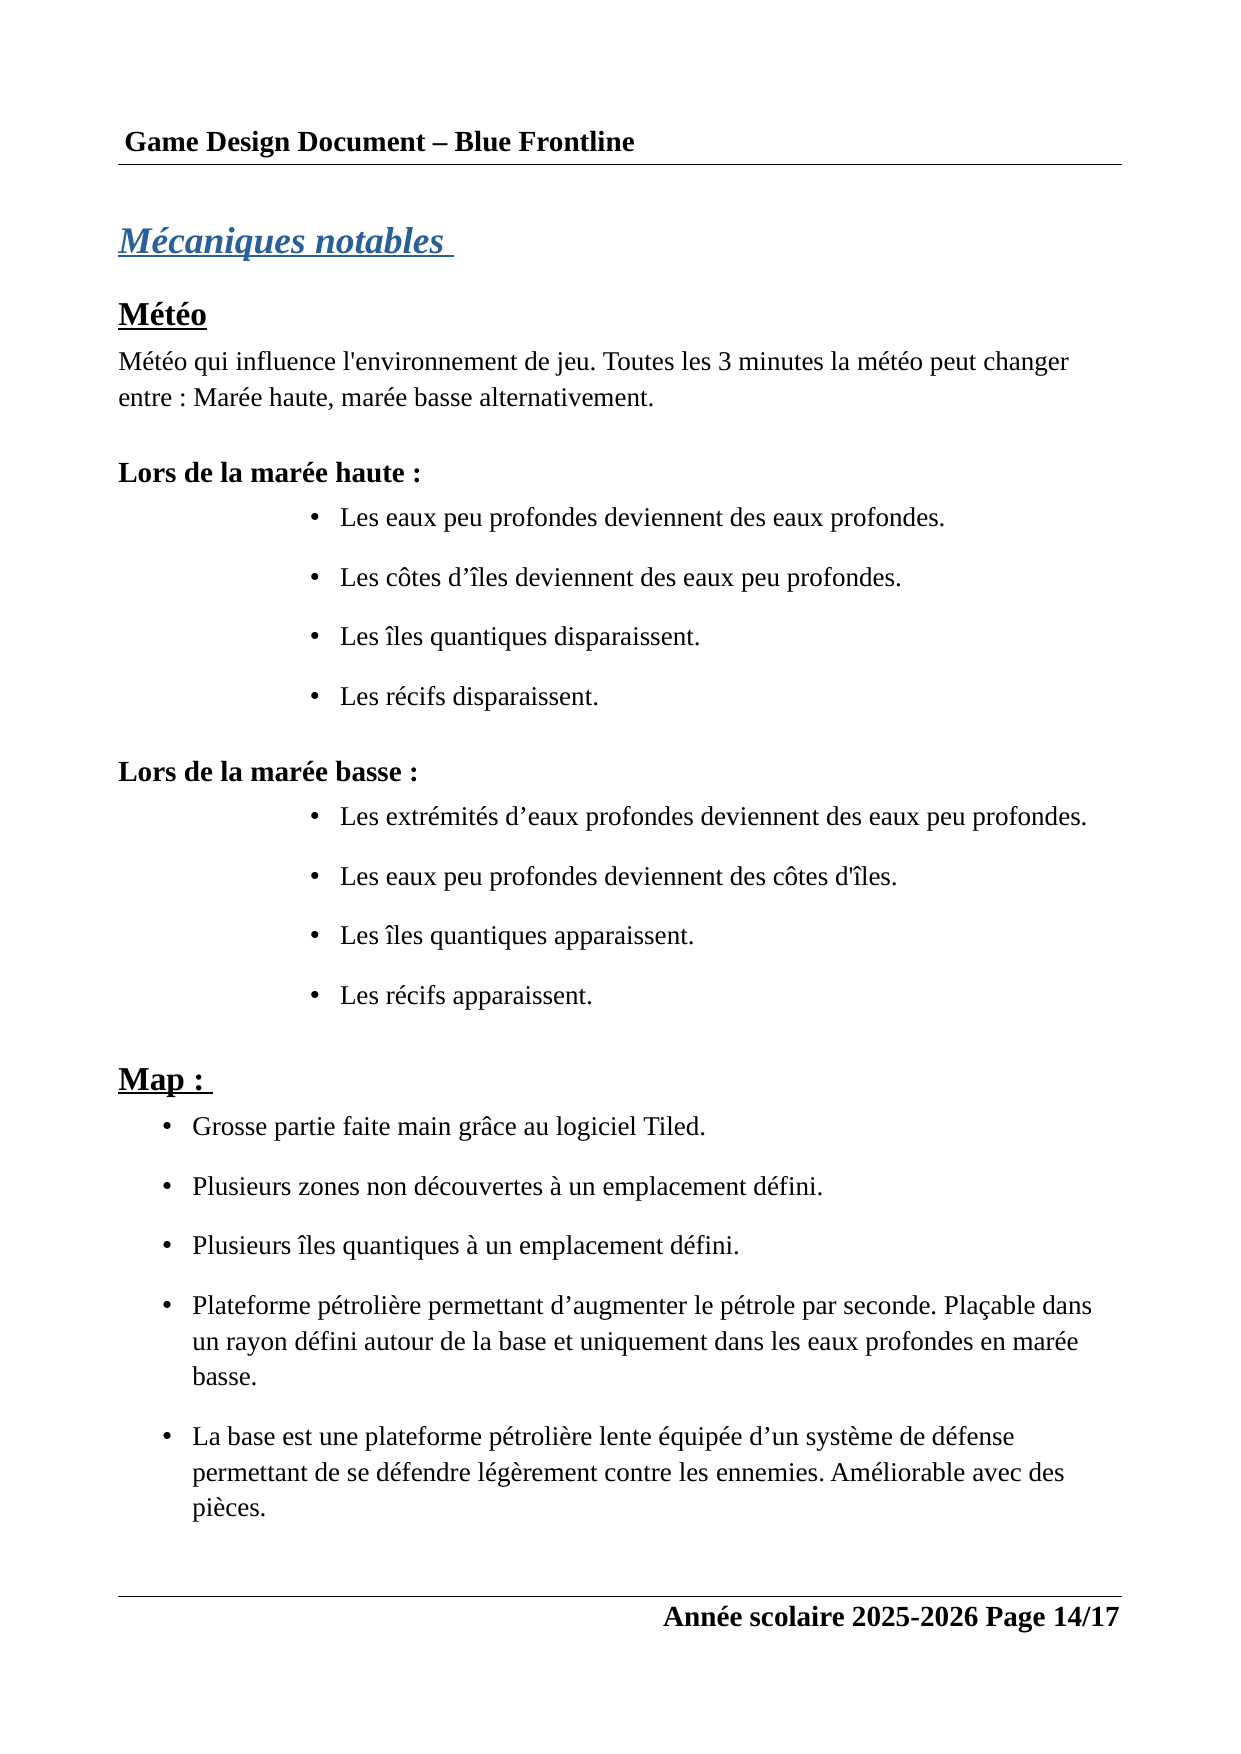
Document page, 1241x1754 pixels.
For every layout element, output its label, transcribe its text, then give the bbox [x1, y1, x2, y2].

list Les eaux peu profondes deviennent des côtes d'îles. [310, 860, 1122, 891]
subtitle Lors de la marée basse : [118, 754, 1122, 788]
list Les côtes d’îles deviennent des eaux peu profondes. [310, 561, 1122, 592]
list Les récifs apparaissent. [310, 979, 1122, 1010]
list Plateforme pétrolière permettant d’augmenter le pétrole par seconde. Plaçable dans un rayon défini autour de la base et uniquement dans les eaux profondes en marée basse. [162, 1289, 1122, 1392]
subtitle Map : [118, 1059, 1122, 1098]
list Les extrémités d’eaux profondes deviennent des eaux peu profondes. [310, 800, 1122, 831]
subtitle Lors de la marée haute : [118, 455, 1122, 489]
list Les récifs disparaissent. [310, 680, 1122, 711]
subtitle Mécaniques notables [118, 218, 1122, 261]
list La base est une plateforme pétrolière lente équipée d’un système de défense permettant de se défendre légèrement contre les ennemies. Améliorable avec des pièces. [162, 1420, 1122, 1522]
list Les îles quantiques apparaissent. [310, 919, 1122, 951]
list Plusieurs îles quantiques à un emplacement défini. [162, 1229, 1122, 1261]
list Grosse partie faite main grâce au logiciel Tiled. [162, 1110, 1122, 1141]
list Les îles quantiques disparaissent. [310, 620, 1122, 652]
text Météo qui influence l'environnement de jeu. Toutes les 3 minutes la météo peut changer entre : Marée haute, marée basse alternativement. [118, 345, 1122, 412]
list Plusieurs zones non découvertes à un emplacement défini. [162, 1170, 1122, 1201]
list Les eaux peu profondes deviennent des eaux profondes. [310, 501, 1122, 532]
subtitle Météo [118, 294, 1122, 333]
